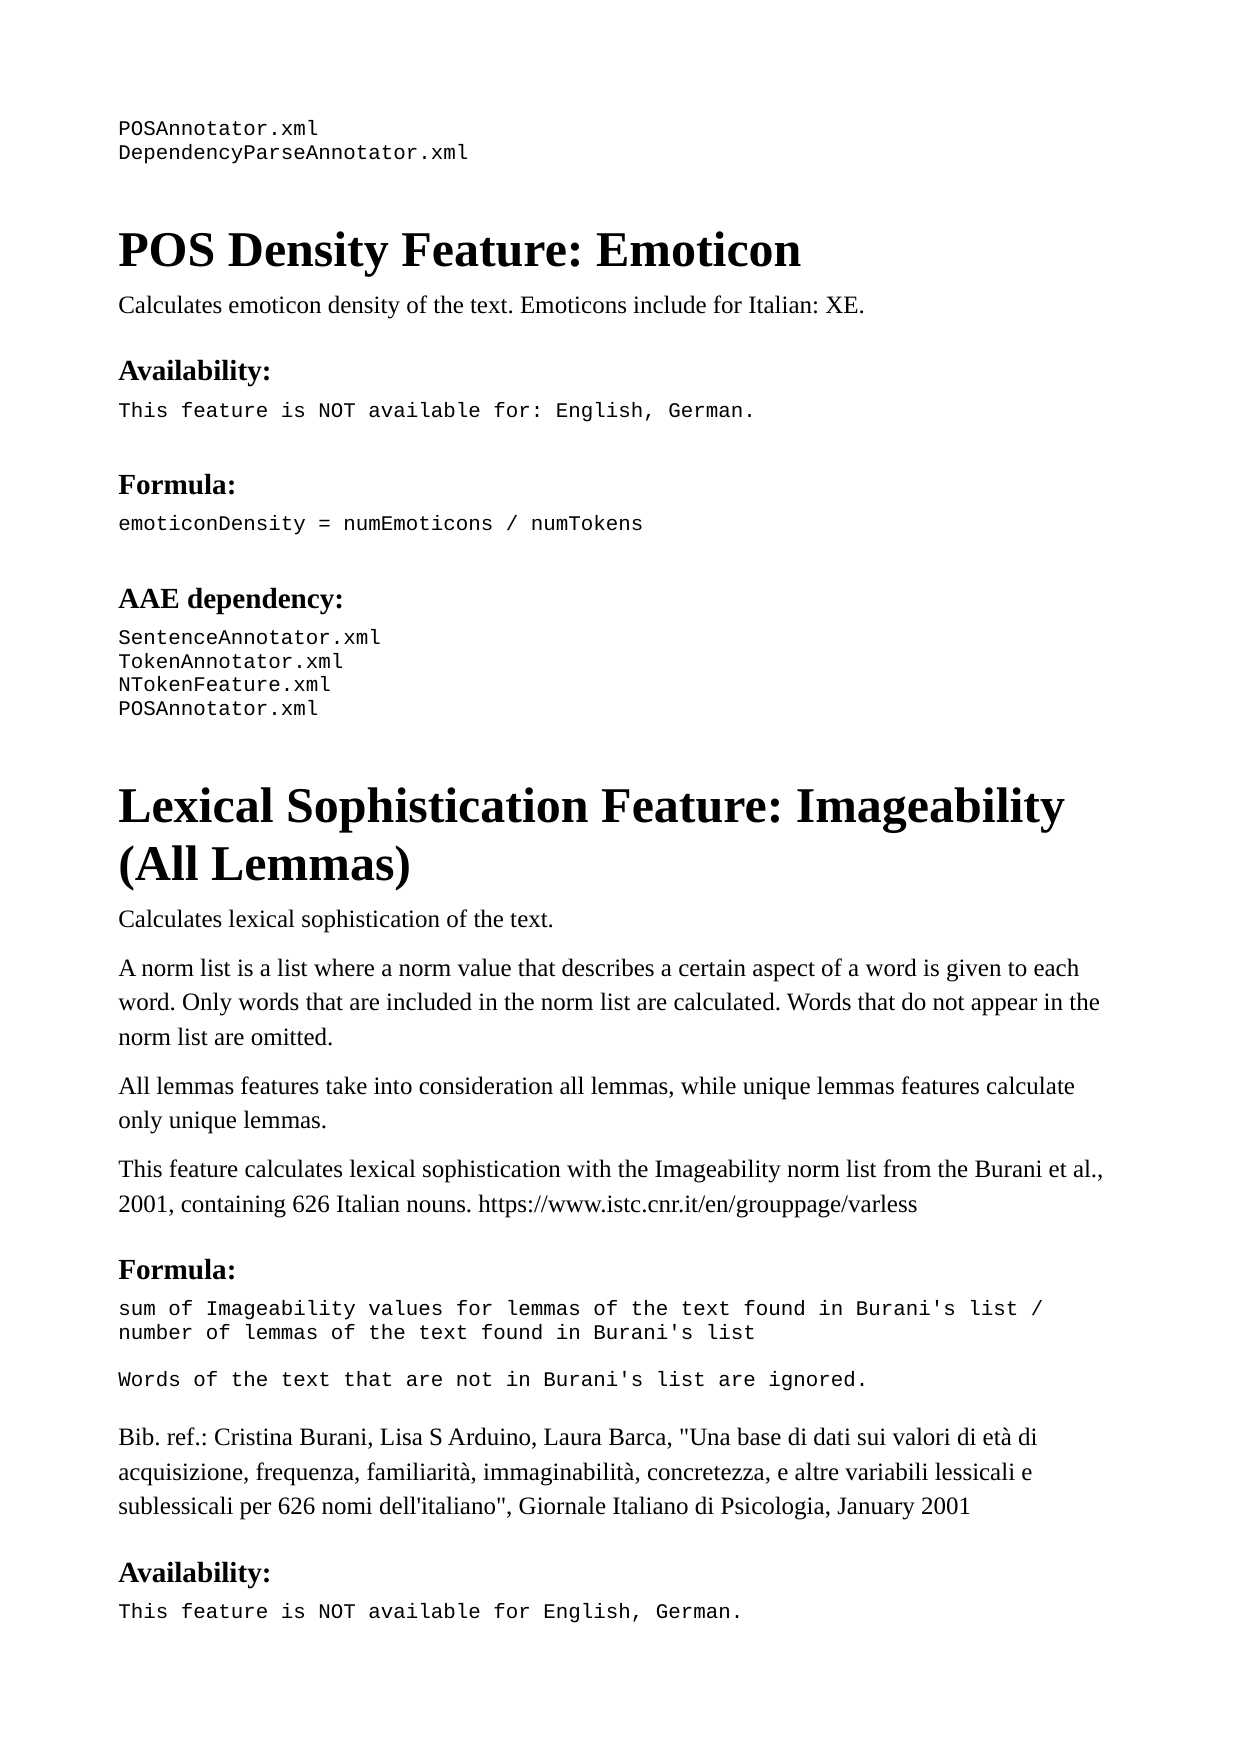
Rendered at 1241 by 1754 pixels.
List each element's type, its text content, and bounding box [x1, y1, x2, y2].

text Calculates lexical sophistication of the text. [118, 904, 1122, 932]
subtitle AAE dependency: [118, 581, 1122, 614]
text This feature is NOT available for: English, German. [118, 399, 1122, 423]
text A norm list is a list where a norm value that describes a certain aspect of a word is given to each word. Only words that are included in the norm list are calculated. Words that do not appear in the norm list are omitted. [118, 953, 1122, 1050]
text POSAnnotator.xml [118, 118, 1122, 142]
text Words of the text that are not in Burani's list are ignored. [118, 1369, 1122, 1393]
text All lemmas features take into consideration all lemmas, while unique lemmas features calculate only unique lemmas. [118, 1071, 1122, 1134]
text Bib. ref.: Cristina Burani, Lisa S Arduino, Laura Barca, "Una base di dati sui valori di età di acquisizione, frequenza, familiarità, immaginabilità, concretezza, e altre variabili lessicali e sublessicali per 626 nomi dell'italiano", Giornale Italiano di Psicologia, January 2001 [118, 1422, 1122, 1520]
text TokenAnnotator.xml [118, 651, 1122, 674]
subtitle POS Density Feature: Emoticon [118, 220, 1122, 277]
text Calculates emoticon density of the text. Emoticons include for Italian: XE. [118, 290, 1122, 319]
subtitle Availability: [118, 1555, 1122, 1589]
text DependencyParseAnnotator.xml [118, 142, 1122, 165]
text This feature is NOT available for English, German. [118, 1601, 1122, 1625]
text NTokenFeature.xml [118, 674, 1122, 698]
text POSAnnotator.xml [118, 698, 1122, 722]
text emoticonDensity = numEmoticons / numTokens [118, 513, 1122, 537]
subtitle Lexical Sophistication Feature: Imageability (All Lemmas) [118, 776, 1122, 891]
text This feature calculates lexical sophistication with the Imageability norm list from the Burani et al., 2001, containing 626 Italian nouns. https://www.istc.cnr.it/en/grouppage/varless [118, 1154, 1122, 1217]
subtitle Availability: [118, 353, 1122, 387]
text SentenceAnnotator.xml [118, 627, 1122, 651]
subtitle Formula: [118, 467, 1122, 501]
subtitle Formula: [118, 1252, 1122, 1286]
text sum of Imageability values for lemmas of the text found in Burani's list / number of lemmas of the text found in Burani's list [118, 1298, 1122, 1346]
